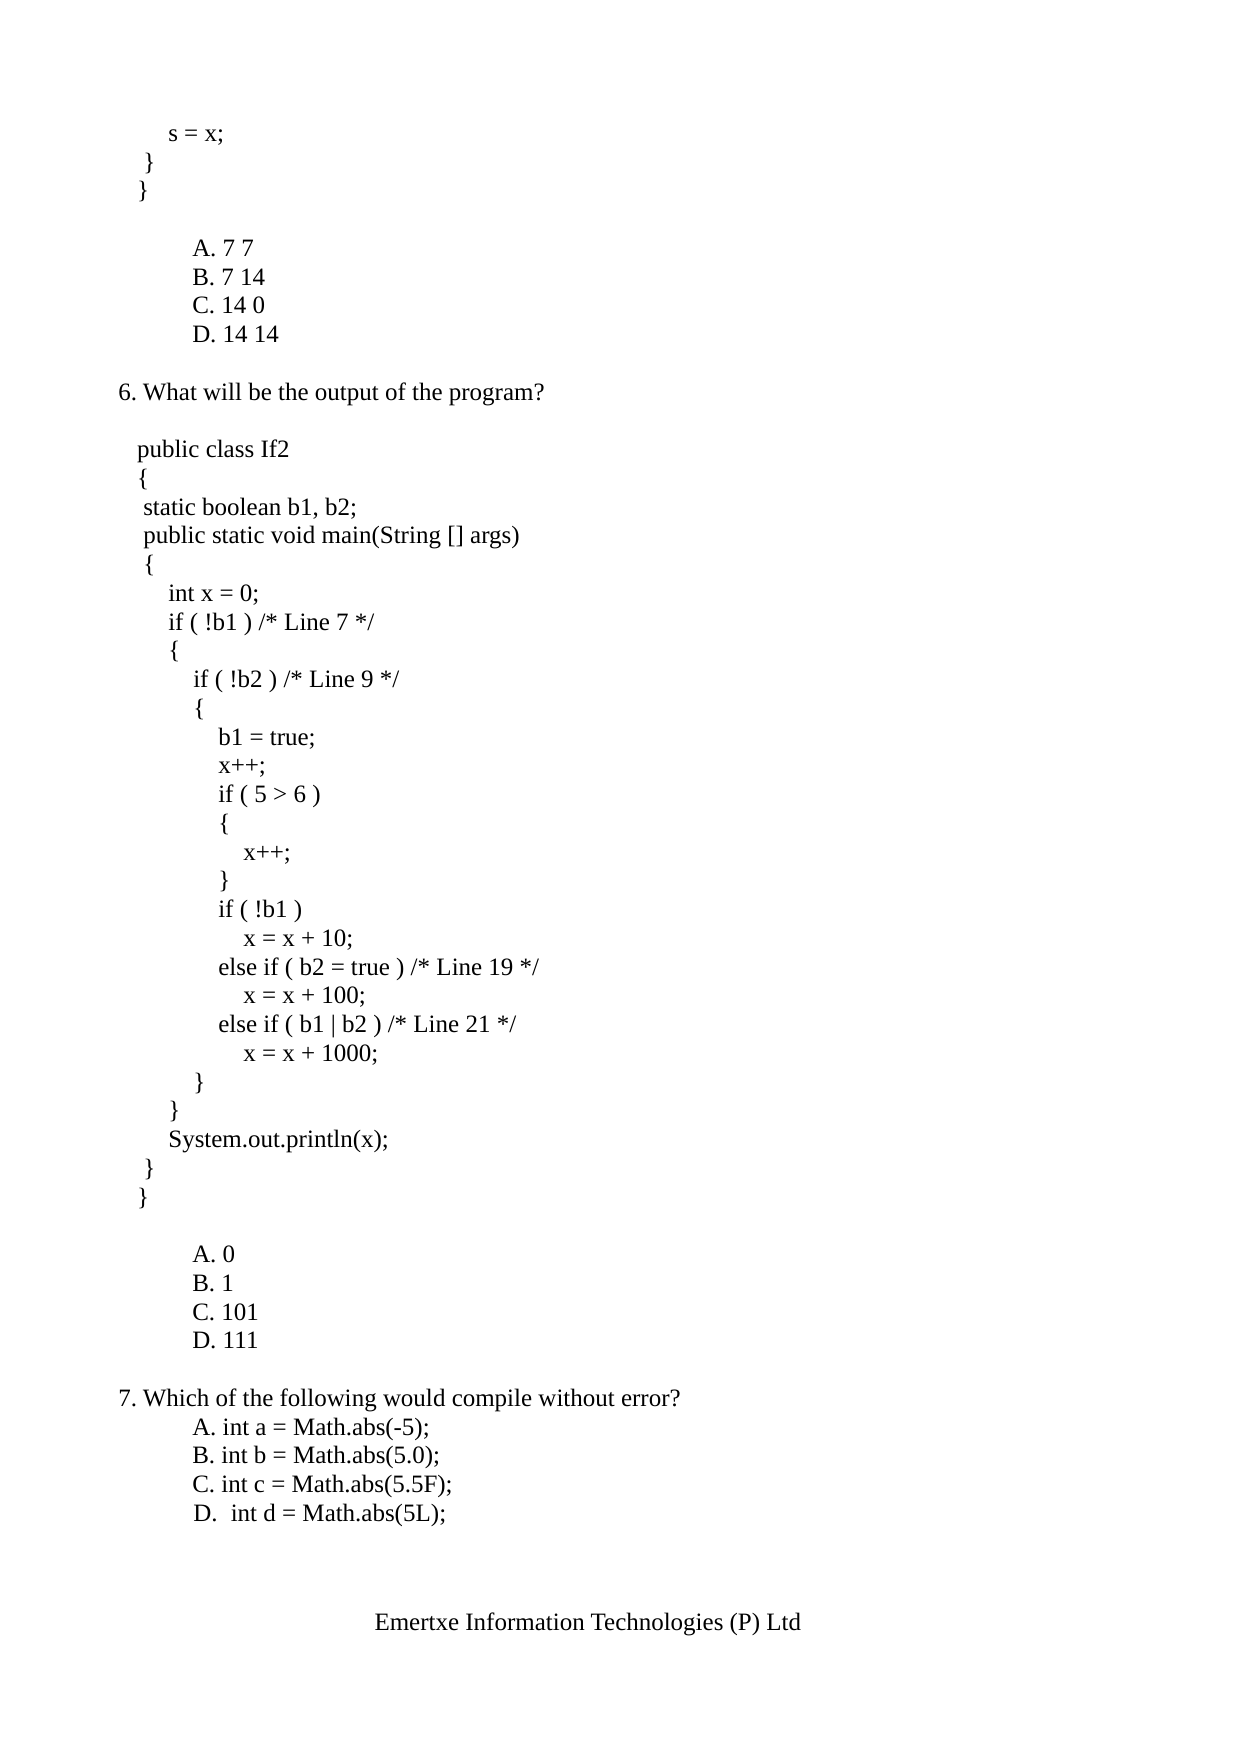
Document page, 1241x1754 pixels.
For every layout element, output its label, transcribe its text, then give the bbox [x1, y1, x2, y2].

text public static void main(String [] args) [118, 521, 1122, 549]
text C. 14 0 [118, 291, 1122, 319]
text } [118, 147, 1122, 176]
text { [118, 693, 1122, 722]
text x++; [118, 837, 1122, 866]
text B. 7 14 [118, 262, 1122, 291]
text D. 111 [118, 1326, 1122, 1354]
text A. 7 7 [118, 233, 1122, 262]
text } [118, 866, 1122, 894]
text { [118, 463, 1122, 492]
text else if ( b1 | b2 ) /* Line 21 */ [118, 1009, 1122, 1038]
list int d = Math.abs(5L); [193, 1498, 1122, 1527]
text C. 101 [118, 1297, 1122, 1326]
text x = x + 1000; [118, 1038, 1122, 1067]
text x++; [118, 751, 1122, 779]
text s = x; [118, 118, 1122, 147]
text if ( !b1 ) [118, 894, 1122, 923]
text x = x + 10; [118, 923, 1122, 952]
text public class If2 [118, 434, 1122, 463]
text if ( 5 > 6 ) [118, 779, 1122, 808]
text A. 0 B. 1 [118, 1239, 1122, 1297]
text } [118, 1067, 1122, 1096]
text { [118, 549, 1122, 578]
text if ( !b2 ) /* Line 9 */ [118, 664, 1122, 693]
text B. int b = Math.abs(5.0); [118, 1441, 1122, 1469]
text C. int c = Math.abs(5.5F); [118, 1469, 1122, 1498]
text if ( !b1 ) /* Line 7 */ [118, 607, 1122, 636]
text A. int a = Math.abs(-5); [118, 1412, 1122, 1441]
text b1 = true; [118, 722, 1122, 751]
text { [118, 636, 1122, 664]
text { [118, 808, 1122, 837]
text x = x + 100; [118, 981, 1122, 1009]
text } [118, 176, 1122, 204]
text } [118, 1153, 1122, 1182]
text static boolean b1, b2; [118, 492, 1122, 521]
text } [118, 1182, 1122, 1211]
text else if ( b2 = true ) /* Line 19 */ [118, 952, 1122, 981]
text System.out.println(x); [118, 1124, 1122, 1153]
text 6. What will be the output of the program? [118, 377, 1122, 406]
text D. 14 14 [118, 319, 1122, 348]
text } [118, 1096, 1122, 1124]
text int x = 0; [118, 578, 1122, 607]
text 7. Which of the following would compile without error? [118, 1383, 1122, 1412]
